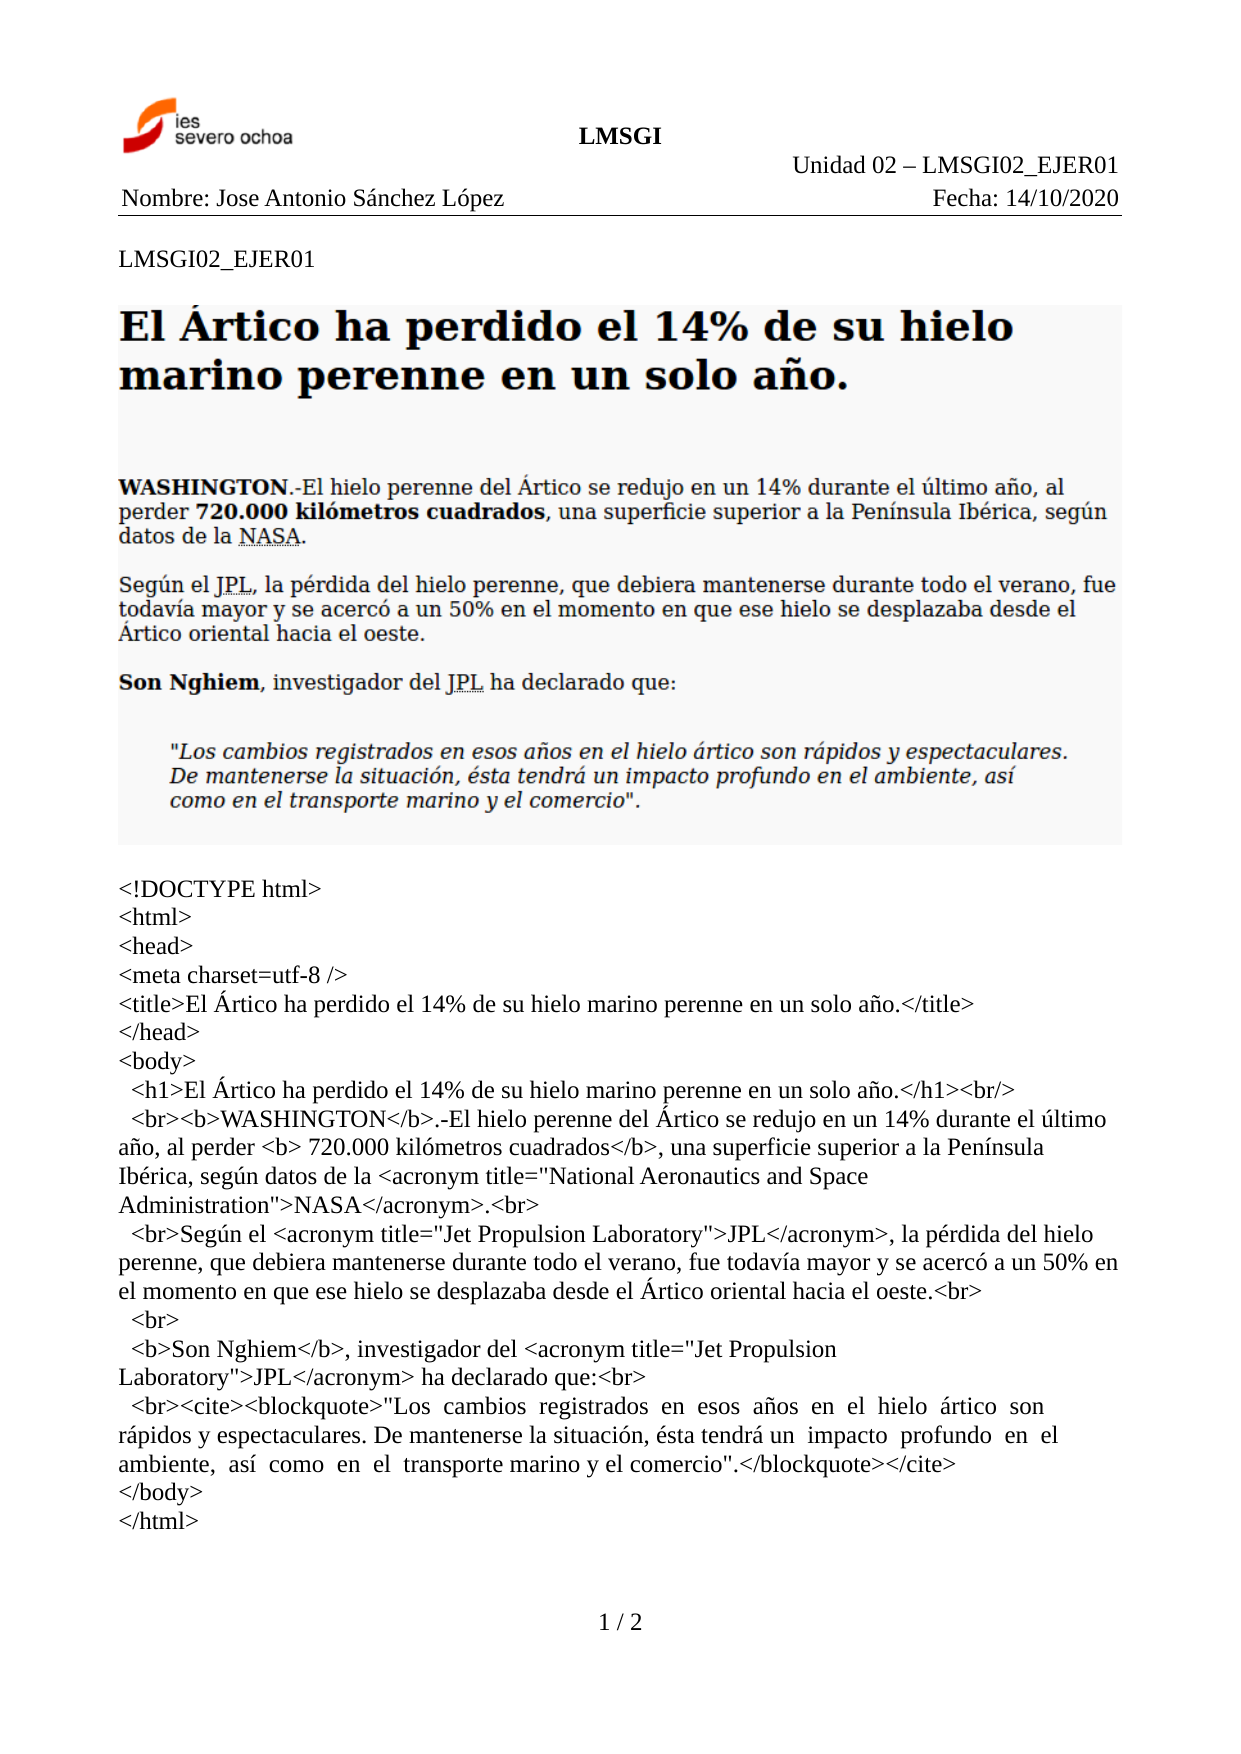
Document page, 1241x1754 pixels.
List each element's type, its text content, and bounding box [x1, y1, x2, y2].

text <title>El Ártico ha perdido el 14% de su hielo marino perenne en un solo año.</title> [118, 989, 1122, 1017]
text <br> [118, 1305, 1122, 1334]
text </body> [118, 1477, 1122, 1506]
text <br><b>WASHINGTON</b>.-El hielo perenne del Ártico se redujo en un 14% durante el último año, al perder <b> 720.000 kilómetros cuadrados</b>, una superficie superior a la Península Ibérica, según datos de la <acronym title="National Aeronautics and Space Administration">NASA</acronym>.<br> [118, 1104, 1122, 1219]
text LMSGI02_EJER01 [118, 244, 1122, 273]
text <meta charset=utf-8 /> [118, 960, 1122, 989]
text <html> [118, 902, 1122, 931]
text <br>Según el <acronym title="Jet Propulsion Laboratory">JPL</acronym>, la pérdida del hielo perenne, que debiera mantenerse durante todo el verano, fue todavía mayor y se acercó a un 50% en el momento en que ese hielo se desplazaba desde el Ártico oriental hacia el oeste.<br> [118, 1219, 1122, 1305]
text </head> [118, 1017, 1122, 1046]
text <b>Son Nghiem</b>, investigador del <acronym title="Jet Propulsion Laboratory">JPL</acronym> ha declarado que:<br> [118, 1334, 1122, 1391]
picture [118, 95, 295, 155]
text <body> [118, 1046, 1122, 1075]
text <h1>El Ártico ha perdido el 14% de su hielo marino perenne en un solo año.</h1><br/> [118, 1075, 1122, 1104]
text <br><cite><blockquote>"Los cambios registrados en esos años en el hielo ártico son rápidos y espectaculares. De mantenerse la situación, ésta tendrá un impacto profundo en el ambiente, así como en el transporte marino y el comercio".</blockquote></cite> [118, 1391, 1122, 1477]
text </html> [118, 1506, 1122, 1535]
text <!DOCTYPE html> [118, 874, 1122, 902]
text <head> [118, 931, 1122, 960]
picture [118, 305, 1123, 845]
